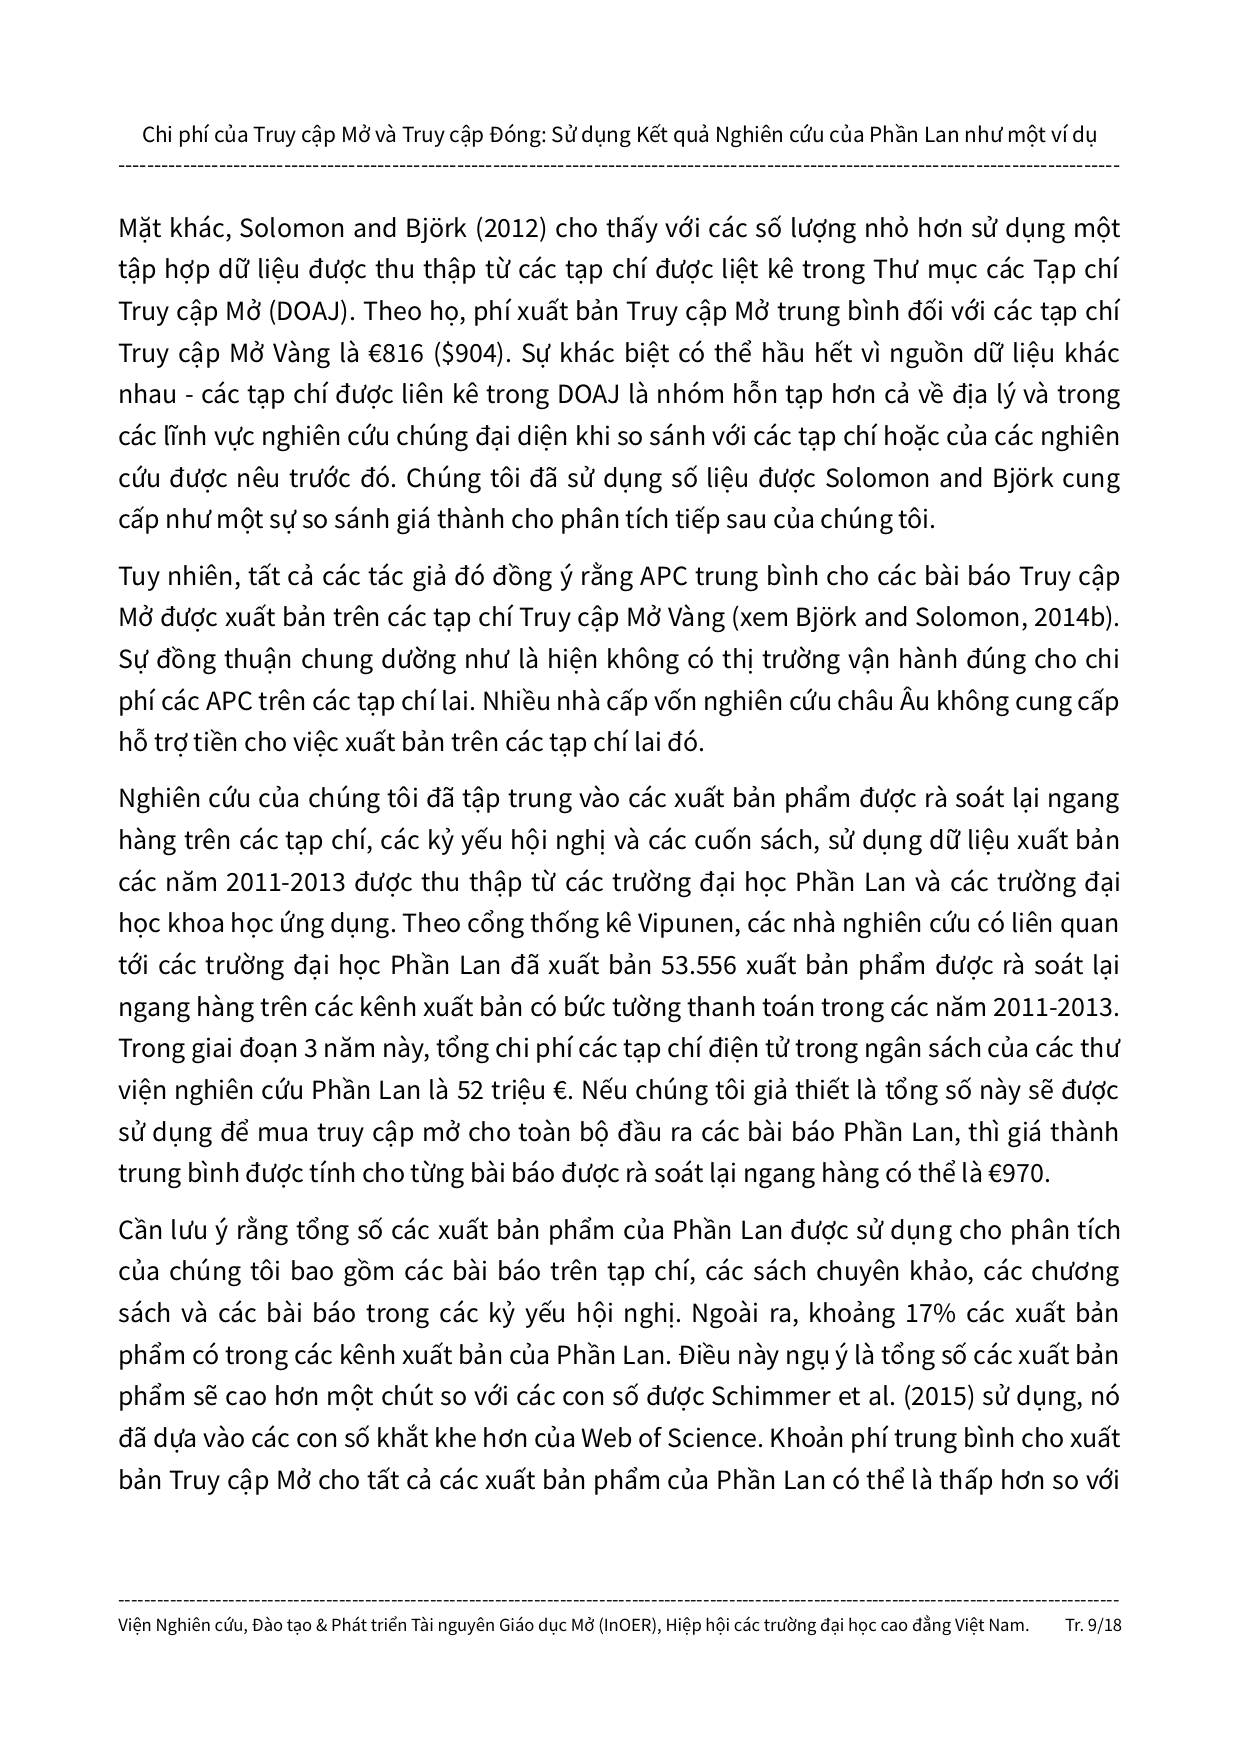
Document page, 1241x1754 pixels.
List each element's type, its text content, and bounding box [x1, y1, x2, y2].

text Cần lưu ý rằng tổng số các xuất bản phẩm của Phần Lan được sử dụng cho phân tích của chúng tôi bao gồm các bài báo trên tạp chí, các sách chuyên khảo, các chương sách và các bài báo trong các kỷ yếu hội nghị. Ngoài ra, khoảng 17% các xuất bản phẩm có trong các kênh xuất bản của Phần Lan. Điều này ngụ ý là tổng số các xuất bản phẩm sẽ cao hơn một chút so với các con số được Schimmer et al. (2015) sử dụng, nó đã dựa vào các con số khắt khe hơn của Web of Science. Khoản phí trung bình cho xuất bản Truy cập Mở cho tất cả các xuất bản phẩm của Phần Lan có thể là thấp hơn so với [118, 1210, 1122, 1496]
text Nghiên cứu của chúng tôi đã tập trung vào các xuất bản phẩm được rà soát lại ngang hàng trên các tạp chí, các kỷ yếu hội nghị và các cuốn sách, sử dụng dữ liệu xuất bản các năm 2011-2013 được thu thập từ các trường đại học Phần Lan và các trường đại học khoa học ứng dụng. Theo cổng thống kê Vipunen, các nhà nghiên cứu có liên quan tới các trường đại học Phần Lan đã xuất bản 53.556 xuất bản phẩm được rà soát lại ngang hàng trên các kênh xuất bản có bức tường thanh toán trong các năm 2011-2013. Trong giai đoạn 3 năm này, tổng chi phí các tạp chí điện tử trong ngân sách của các thư viện nghiên cứu Phần Lan là 52 triệu €. Nếu chúng tôi giả thiết là tổng số này sẽ được sử dụng để mua truy cập mở cho toàn bộ đầu ra các bài báo Phần Lan, thì giá thành trung bình được tính cho từng bài báo được rà soát lại ngang hàng có thể là €970. [118, 779, 1122, 1190]
text Tuy nhiên, tất cả các tác giả đó đồng ý rằng APC trung bình cho các bài báo Truy cập Mở được xuất bản trên các tạp chí Truy cập Mở Vàng (xem Björk and Solomon, 2014b). Sự đồng thuận chung dường như là hiện không có thị trường vận hành đúng cho chi phí các APC trên các tạp chí lai. Nhiều nhà cấp vốn nghiên cứu châu Âu không cung cấp hỗ trợ tiền cho việc xuất bản trên các tạp chí lai đó. [118, 556, 1122, 759]
text Mặt khác, Solomon and Björk (2012) cho thấy với các số lượng nhỏ hơn sử dụng một tập hợp dữ liệu được thu thập từ các tạp chí được liệt kê trong Thư mục các Tạp chí Truy cập Mở (DOAJ). Theo họ, phí xuất bản Truy cập Mở trung bình đối với các tạp chí Truy cập Mở Vàng là €816 ($904). Sự khác biệt có thể hầu hết vì nguồn dữ liệu khác nhau - các tạp chí được liên kê trong DOAJ là nhóm hỗn tạp hơn cả về địa lý và trong các lĩnh vực nghiên cứu chúng đại diện khi so sánh với các tạp chí hoặc của các nghiên cứu được nêu trước đó. Chúng tôi đã sử dụng số liệu được Solomon and Björk cung cấp như một sự so sánh giá thành cho phân tích tiếp sau của chúng tôi. [118, 208, 1122, 536]
